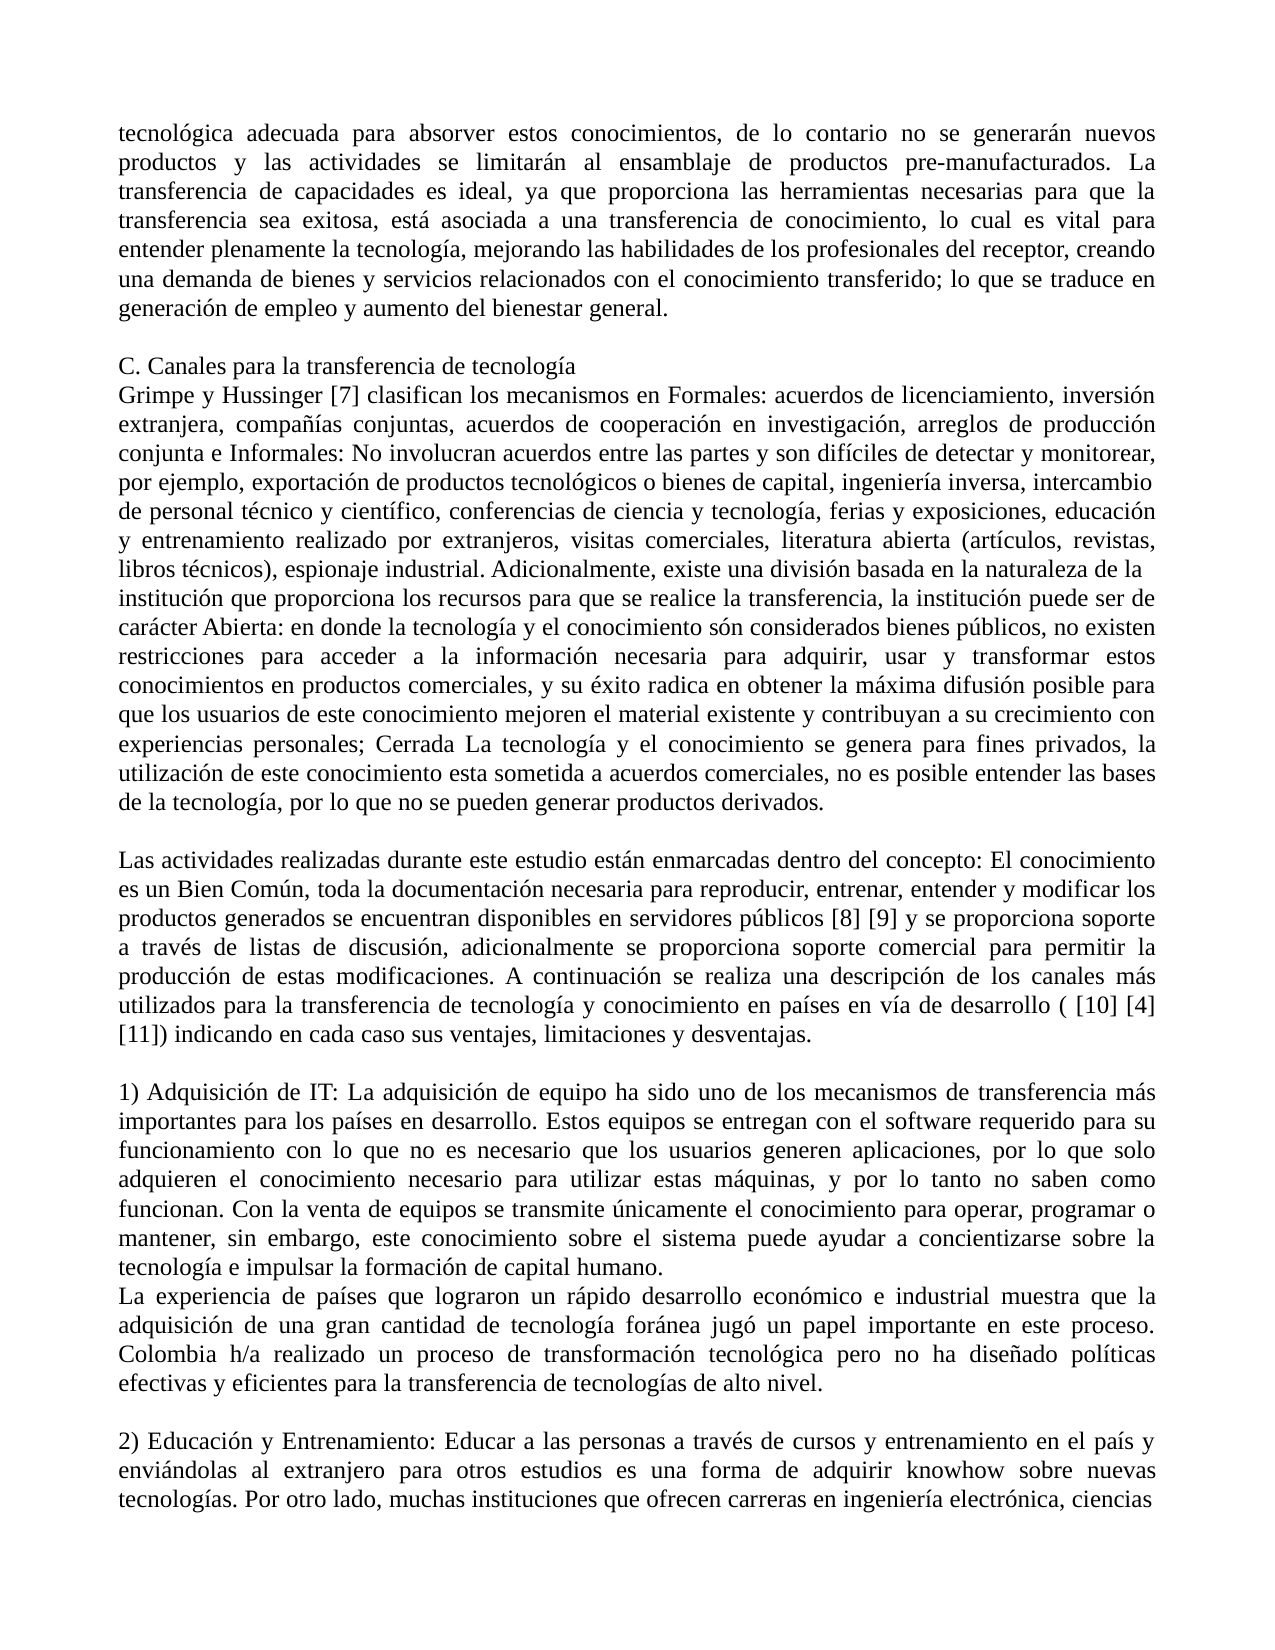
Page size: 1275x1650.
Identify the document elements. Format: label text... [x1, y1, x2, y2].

text de personal técnico y científico, conferencias de ciencia y tecnología, ferias y exposiciones, educación y entrenamiento realizado por extranjeros, visitas comerciales, literatura abierta (artículos, revistas, libros técnicos), espionaje industrial. Adicionalmente, existe una división basada en la naturaleza de la [118, 496, 1157, 583]
text institución que proporciona los recursos para que se realice la transferencia, la institución puede ser de carácter Abierta: en donde la tecnología y el conocimiento són considerados bienes públicos, no existen restricciones para acceder a la información necesaria para adquirir, usar y transformar estos conocimientos en productos comerciales, y su éxito radica en obtener la máxima difusión posible para que los usuarios de este conocimiento mejoren el material existente y contribuyan a su crecimiento con experiencias personales; Cerrada La tecnología y el conocimiento se genera para fines privados, la utilización de este conocimiento esta sometida a acuerdos comerciales, no es posible entender las bases de la tecnología, por lo que no se pueden generar productos derivados. [118, 583, 1157, 816]
text La experiencia de países que lograron un rápido desarrollo económico e industrial muestra que la adquisición de una gran cantidad de tecnología foránea jugó un papel importante en este proceso. Colombia h/a realizado un proceso de transformación tecnológica pero no ha diseñado políticas efectivas y eficientes para la transferencia de tecnologías de alto nivel. [118, 1281, 1157, 1397]
text Grimpe y Hussinger [7] clasifican los mecanismos en Formales: acuerdos de licenciamiento, inversión extranjera, compañías conjuntas, acuerdos de cooperación en investigación, arreglos de producción conjunta e Informales: No involucran acuerdos entre las partes y son difíciles de detectar y monitorear, por ejemplo, exportación de productos tecnológicos o bienes de capital, ingeniería inversa, intercambio [118, 380, 1157, 496]
text Las actividades realizadas durante este estudio están enmarcadas dentro del concepto: El conocimiento es un Bien Común, toda la documentación necesaria para reproducir, entrenar, entender y modificar los productos generados se encuentran disponibles en servidores públicos [8] [9] y se proporciona soporte a través de listas de discusión, adicionalmente se proporciona soporte comercial para permitir la producción de estas modificaciones. A continuación se realiza una descripción de los canales más utilizados para la transferencia de tecnología y conocimiento en países en vía de desarrollo ( [10] [4] [11]) indicando en cada caso sus ventajes, limitaciones y desventajas. [118, 845, 1157, 1048]
text 1) Adquisición de IT: La adquisición de equipo ha sido uno de los mecanismos de transferencia más importantes para los países en desarrollo. Estos equipos se entregan con el software requerido para su funcionamiento con lo que no es necesario que los usuarios generen aplicaciones, por lo que solo adquieren el conocimiento necesario para utilizar estas máquinas, y por lo tanto no saben como funcionan. Con la venta de equipos se transmite únicamente el conocimiento para operar, programar o mantener, sin embargo, este conocimiento sobre el sistema puede ayudar a concientizarse sobre la tecnología e impulsar la formación de capital humano. [118, 1077, 1157, 1281]
text 2) Educación y Entrenamiento: Educar a las personas a través de cursos y entrenamiento en el país y enviándolas al extranjero para otros estudios es una forma de adquirir knowhow sobre nuevas tecnologías. Por otro lado, muchas instituciones que ofrecen carreras en ingeniería electrónica, ciencias [118, 1426, 1157, 1513]
text C. Canales para la transferencia de tecnología [118, 351, 1157, 380]
text tecnológica adecuada para absorver estos conocimientos, de lo contario no se generarán nuevos productos y las actividades se limitarán al ensamblaje de productos pre-manufacturados. La transferencia de capacidades es ideal, ya que proporciona las herramientas necesarias para que la transferencia sea exitosa, está asociada a una transferencia de conocimiento, lo cual es vital para entender plenamente la tecnología, mejorando las habilidades de los profesionales del receptor, creando una demanda de bienes y servicios relacionados con el conocimiento transferido; lo que se traduce en generación de empleo y aumento del bienestar general. [118, 118, 1157, 322]
